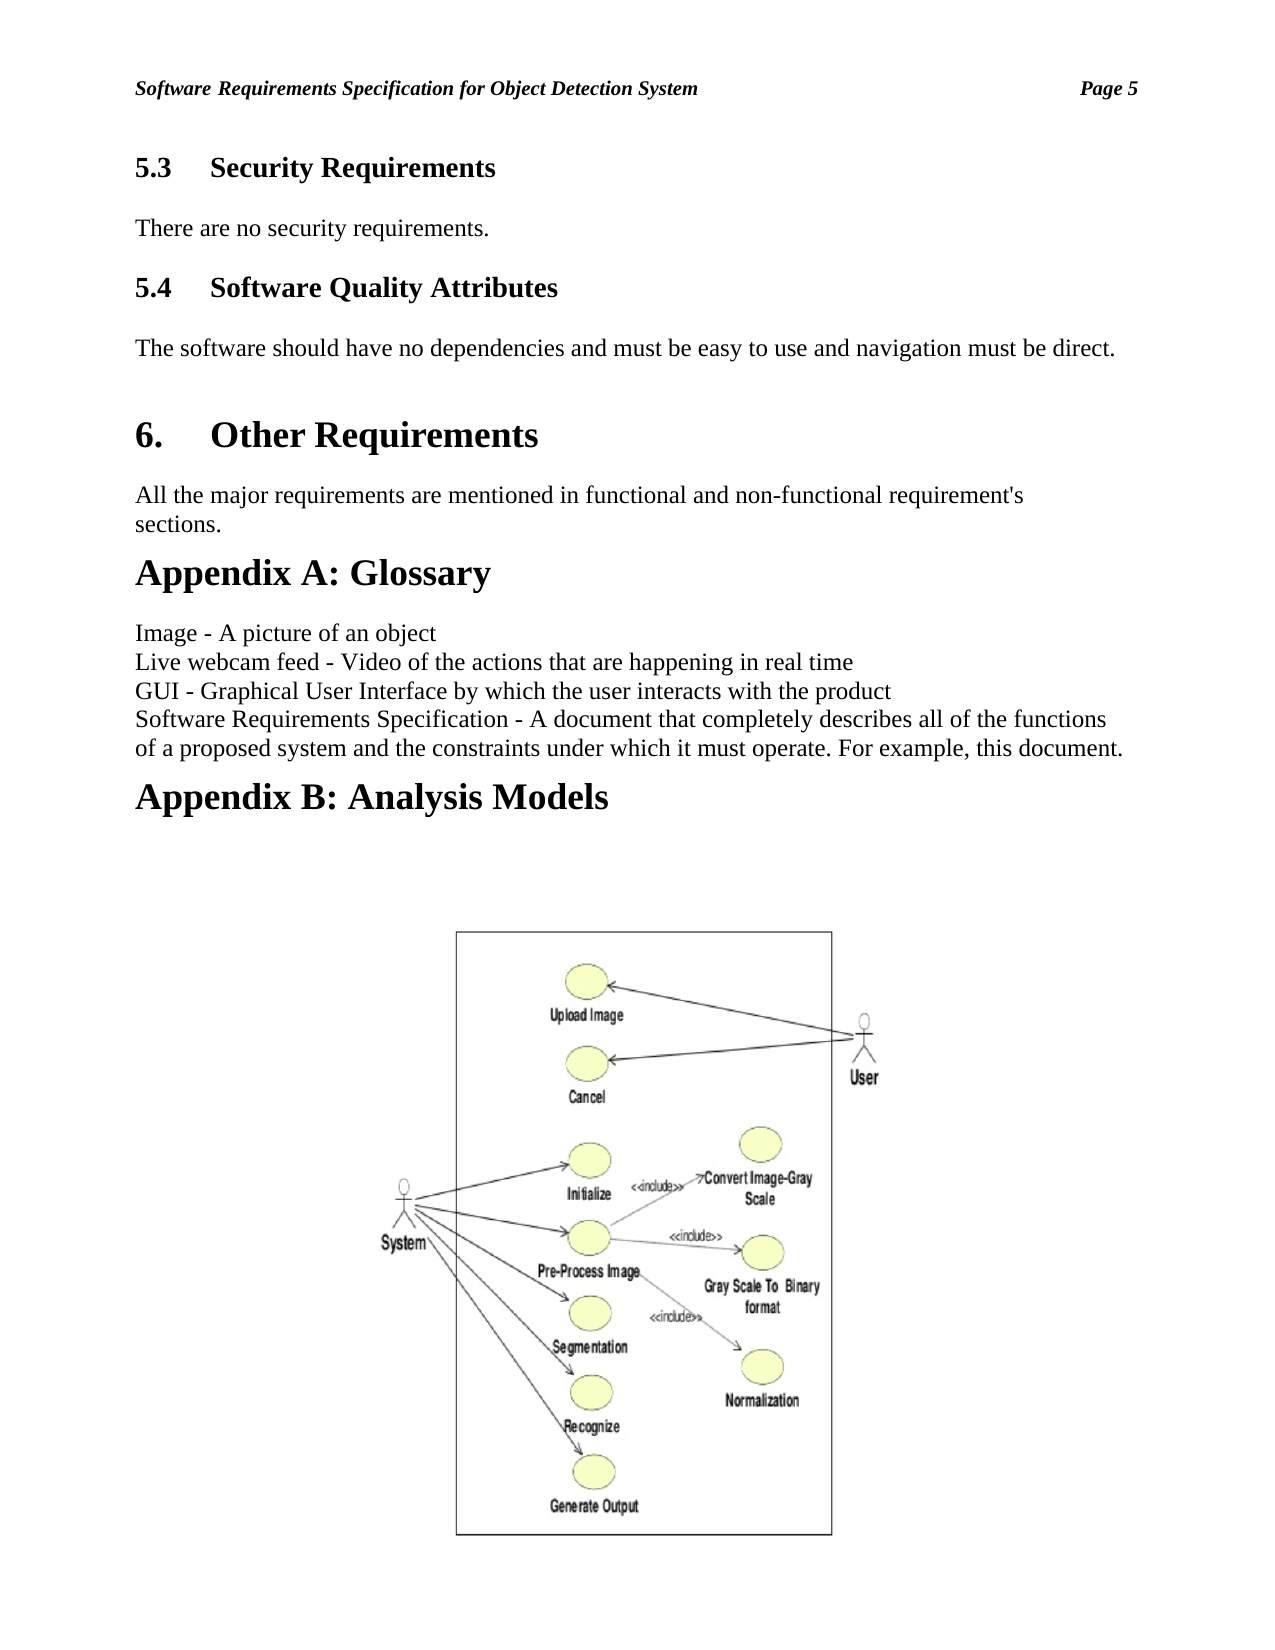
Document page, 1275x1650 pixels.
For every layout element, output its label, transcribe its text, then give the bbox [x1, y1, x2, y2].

text of a proposed system and the constraints under which it must operate. For example, this document. [135, 733, 1140, 762]
subtitle Other Requirements [135, 412, 1140, 455]
text Appendix B: Analysis Models [135, 774, 1140, 818]
picture [351, 923, 924, 1562]
text Appendix A: Glossary [135, 550, 1140, 593]
text There are no security requirements. [135, 213, 1140, 241]
text GUI - Graphical User Interface by which the user interacts with the product [135, 676, 1140, 704]
text Image - A picture of an object [135, 618, 1140, 647]
text All the major requirements are mentioned in functional and non-functional requirement's [135, 480, 1140, 509]
text sections. [135, 509, 1140, 538]
subtitle Security Requirements [135, 150, 1140, 183]
text Live webcam feed - Video of the actions that are happening in real time [135, 647, 1140, 676]
subtitle Software Quality Attributes [135, 271, 1140, 304]
text The software should have no dependencies and must be easy to use and navigation must be direct. [135, 333, 1140, 362]
text Software Requirements Specification - A document that completely describes all of the functions [135, 704, 1140, 733]
